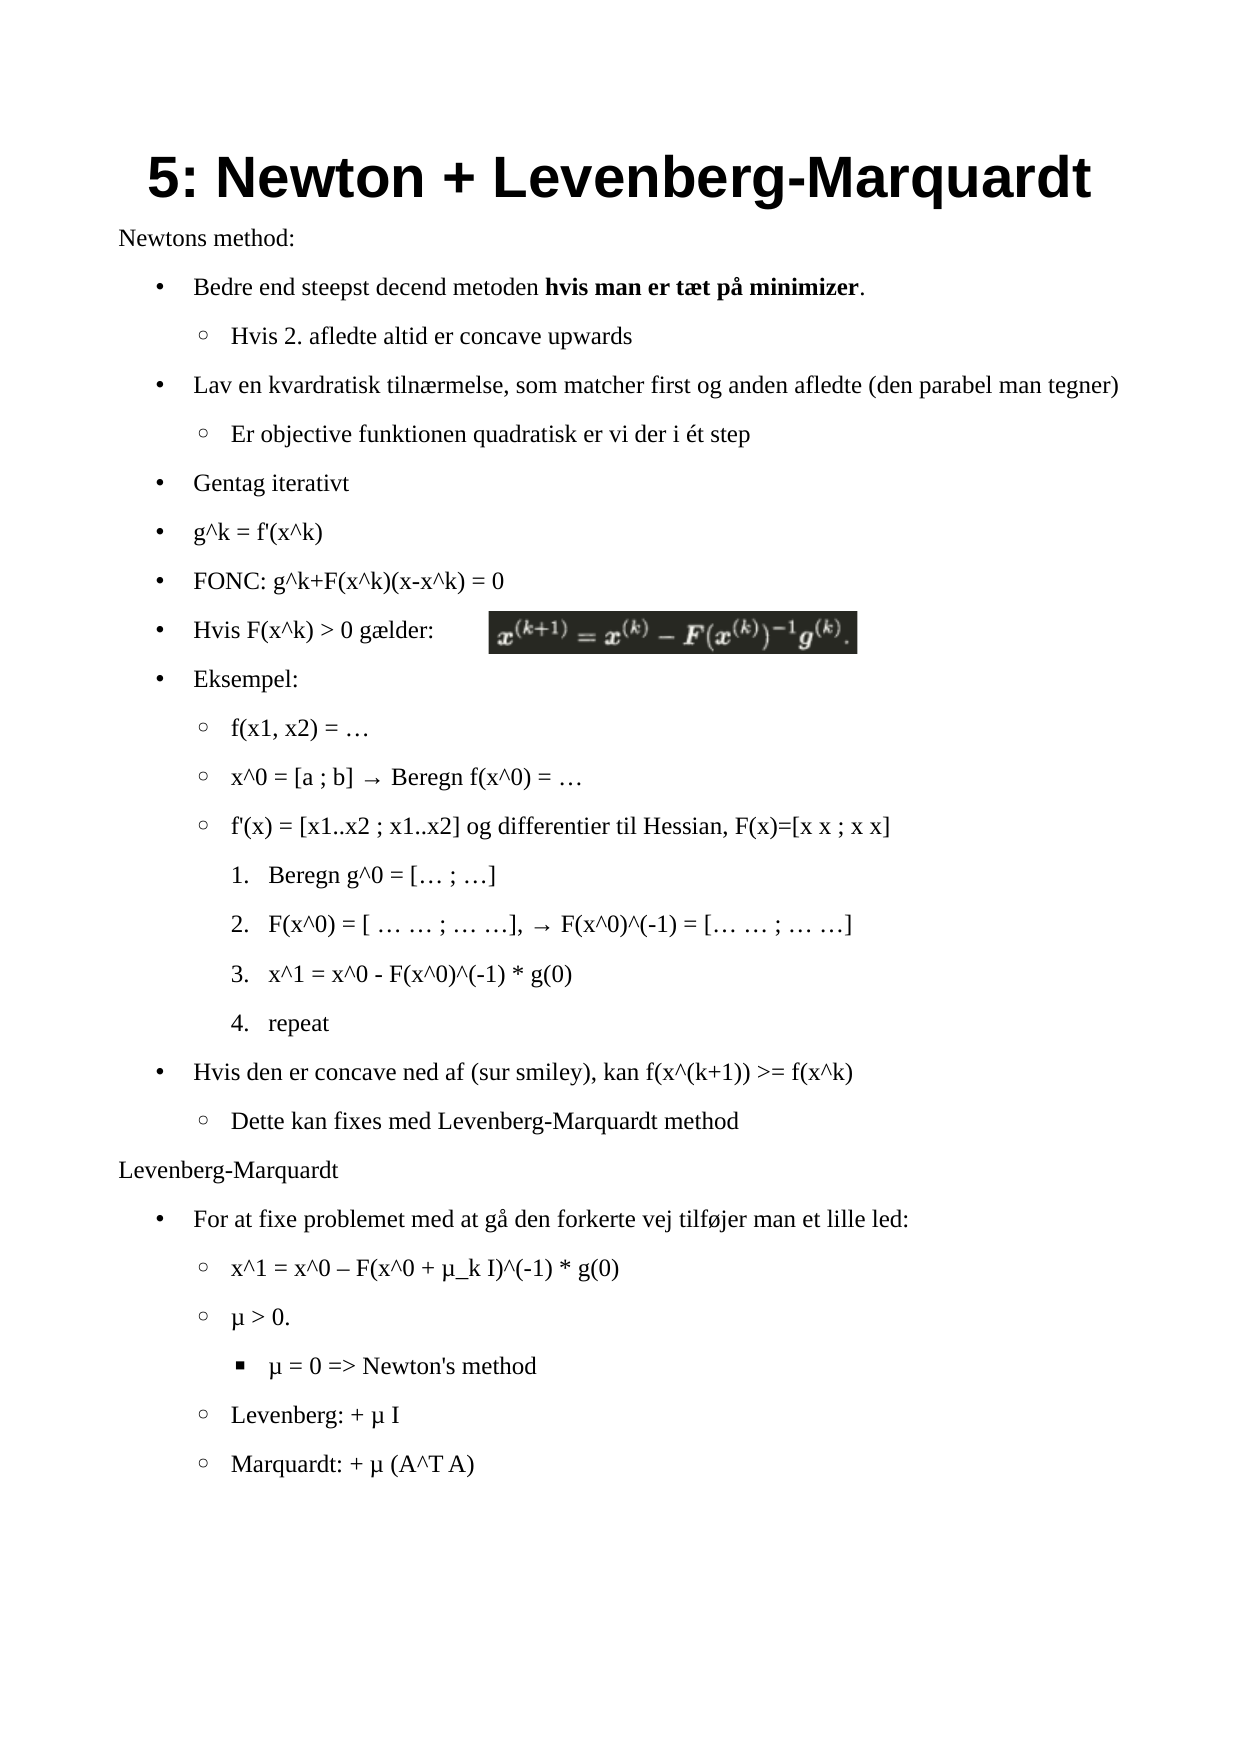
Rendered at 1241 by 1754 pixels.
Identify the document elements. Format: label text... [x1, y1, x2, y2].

list f'(x) = [x1..x2 ; x1..x2] og differentier til Hessian, F(x)=[x x ; x x] [193, 811, 1122, 840]
list Hvis F(x^k) > 0 gælder: [156, 615, 488, 644]
list FONC: g^k+F(x^k)(x-x^k) = 0 [156, 566, 1122, 595]
list g^k = f'(x^k) [156, 517, 1122, 546]
list F(x^0) = [ … … ; … …], → F(x^0)^(-1) = [… … ; … …] [231, 909, 1122, 938]
list Levenberg: + µ I [193, 1400, 1122, 1429]
picture [488, 611, 858, 654]
list µ > 0. [193, 1302, 1122, 1331]
list µ = 0 => Newton's method [231, 1351, 1122, 1380]
list x^0 = [a ; b] → Beregn f(x^0) = … [193, 762, 1122, 791]
text Levenberg-Marquardt [118, 1155, 1122, 1184]
list Hvis 2. afledte altid er concave upwards [193, 321, 1122, 349]
list For at fixe problemet med at gå den forkerte vej tilføjer man et lille led: [156, 1204, 1122, 1233]
list Hvis den er concave ned af (sur smiley), kan f(x^(k+1)) >= f(x^k) [156, 1057, 1122, 1086]
title 5: Newton + Levenberg-Marquardt [118, 143, 1122, 210]
list Bedre end steepst decend metoden hvis man er tæt på minimizer. [156, 272, 1122, 301]
list f(x1, x2) = … [193, 713, 1122, 742]
list x^1 = x^0 - F(x^0)^(-1) * g(0) [231, 959, 1122, 987]
list Eksempel: [156, 664, 1122, 693]
list Dette kan fixes med Levenberg-Marquardt method [193, 1106, 1122, 1134]
list repeat [231, 1008, 1122, 1036]
list x^1 = x^0 – F(x^0 + µ_k I)^(-1) * g(0) [193, 1253, 1122, 1282]
list Er objective funktionen quadratisk er vi der i ét step [193, 419, 1122, 448]
list Gentag iterativt [156, 468, 1122, 497]
list Beregn g^0 = [… ; …] [231, 861, 1122, 889]
text Newtons method: [118, 223, 1122, 251]
list Lav en kvardratisk tilnærmelse, som matcher first og anden afledte (den parabel man tegner) [156, 370, 1122, 399]
list [858, 615, 1122, 644]
list Marquardt: + µ (A^T A) [193, 1449, 1122, 1478]
